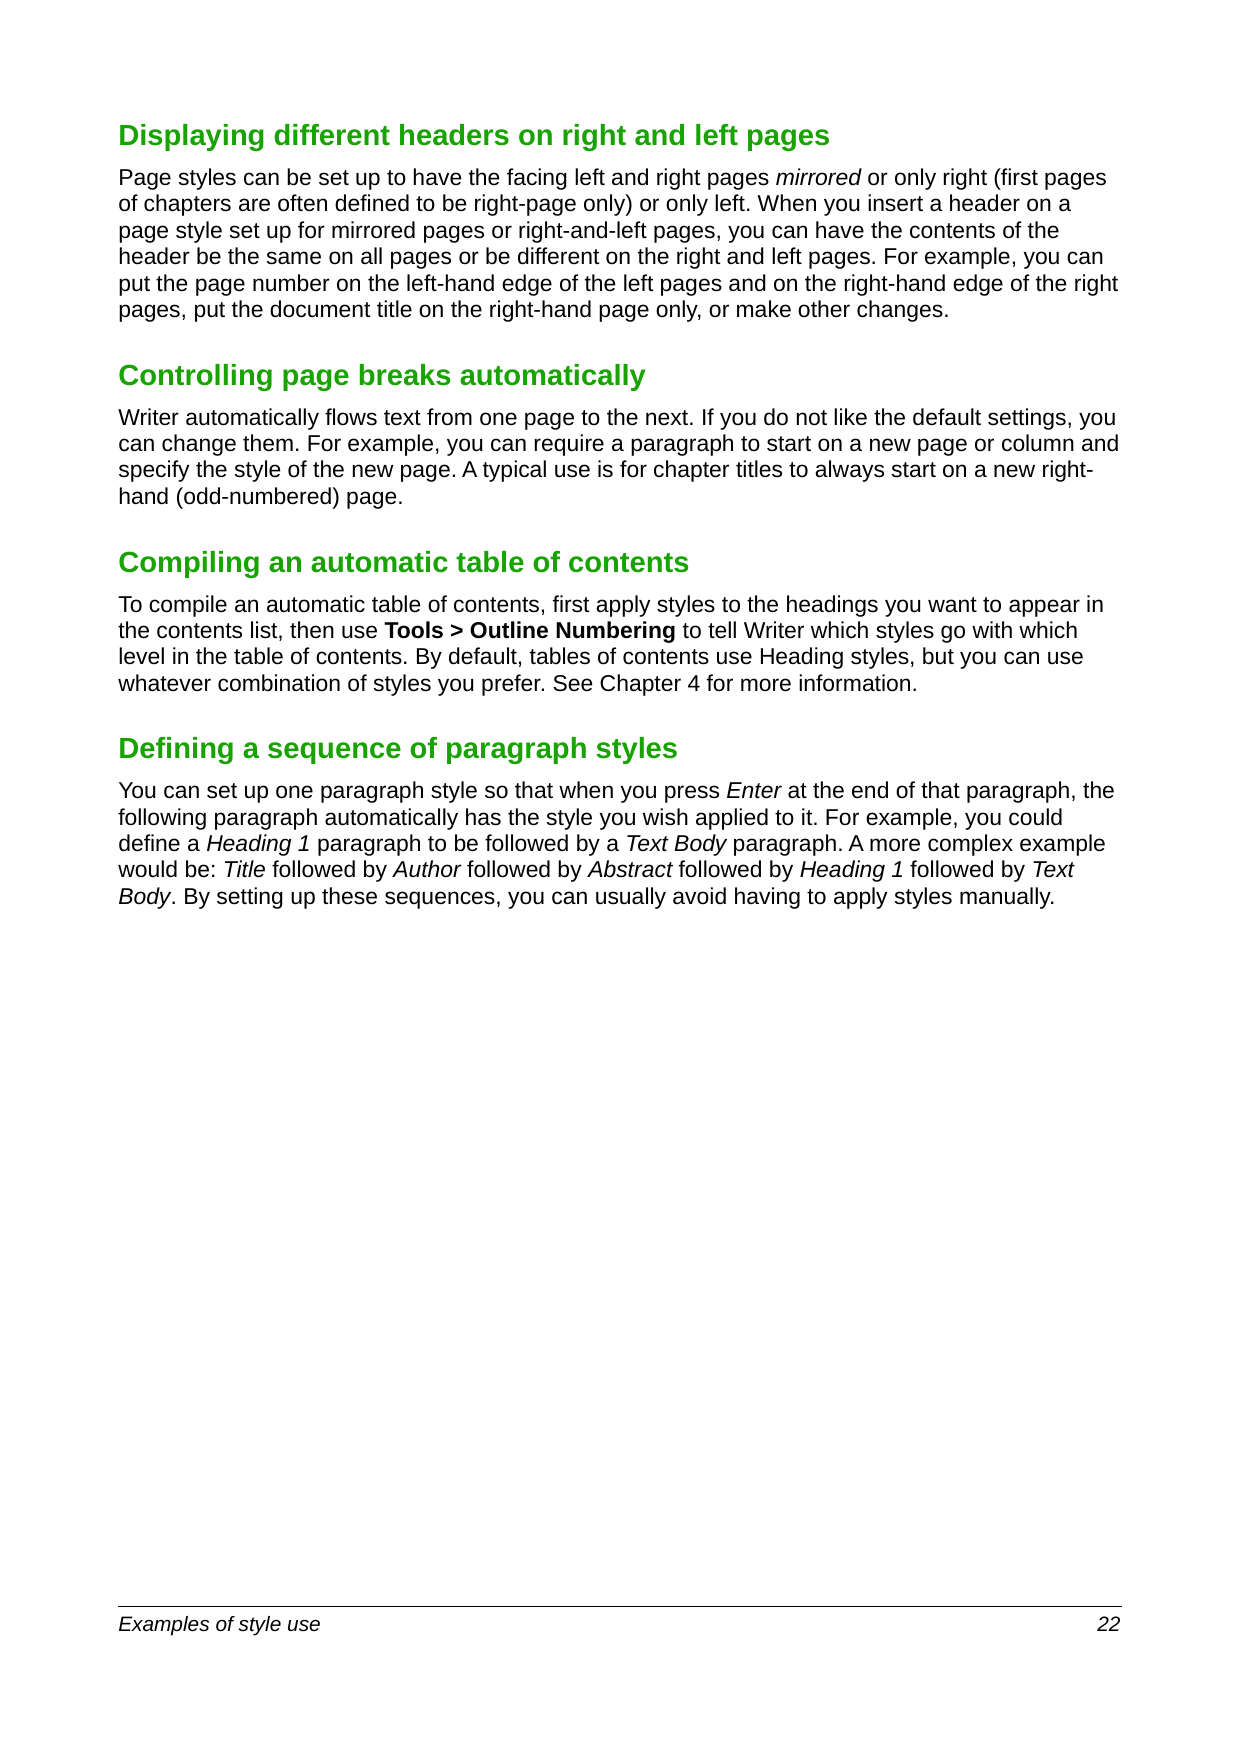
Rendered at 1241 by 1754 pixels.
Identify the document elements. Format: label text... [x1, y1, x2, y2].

subtitle Compiling an automatic table of contents [118, 544, 1122, 578]
text You can set up one paragraph style so that when you press Enter at the end of that paragraph, the following paragraph automatically has the style you wish applied to it. For example, you could define a Heading 1 paragraph to be followed by a Text Body paragraph. A more complex example would be: Title followed by Author followed by Abstract followed by Heading 1 followed by Text Body. By setting up these sequences, you can usually avoid having to apply styles manually. [118, 777, 1122, 909]
subtitle Displaying different headers on right and left pages [118, 118, 1122, 152]
text Writer automatically flows text from one page to the next. If you do not like the default settings, you can change them. For example, you can require a paragraph to start on a new page or column and specify the style of the new page. A typical use is for chapter titles to always start on a new right-hand (odd-numbered) page. [118, 404, 1122, 509]
text Page styles can be set up to have the facing left and right pages mirrored or only right (first pages of chapters are often defined to be right-page only) or only left. When you insert a header on a page style set up for mirrored pages or right-and-left pages, you can have the contents of the header be the same on all pages or be different on the right and left pages. For example, you can put the page number on the left-hand edge of the left pages and on the right-hand edge of the right pages, put the document title on the right-hand page only, or make other changes. [118, 164, 1122, 322]
text To compile an automatic table of contents, first apply styles to the headings you want to appear in the contents list, then use Tools > Outline Numbering to tell Writer which styles go with which level in the table of contents. By default, tables of contents use Heading styles, but you can use whatever combination of styles you prefer. See Chapter 4 for more information. [118, 591, 1122, 696]
subtitle Controlling page breaks automatically [118, 358, 1122, 391]
subtitle Defining a sequence of paragraph styles [118, 731, 1122, 765]
